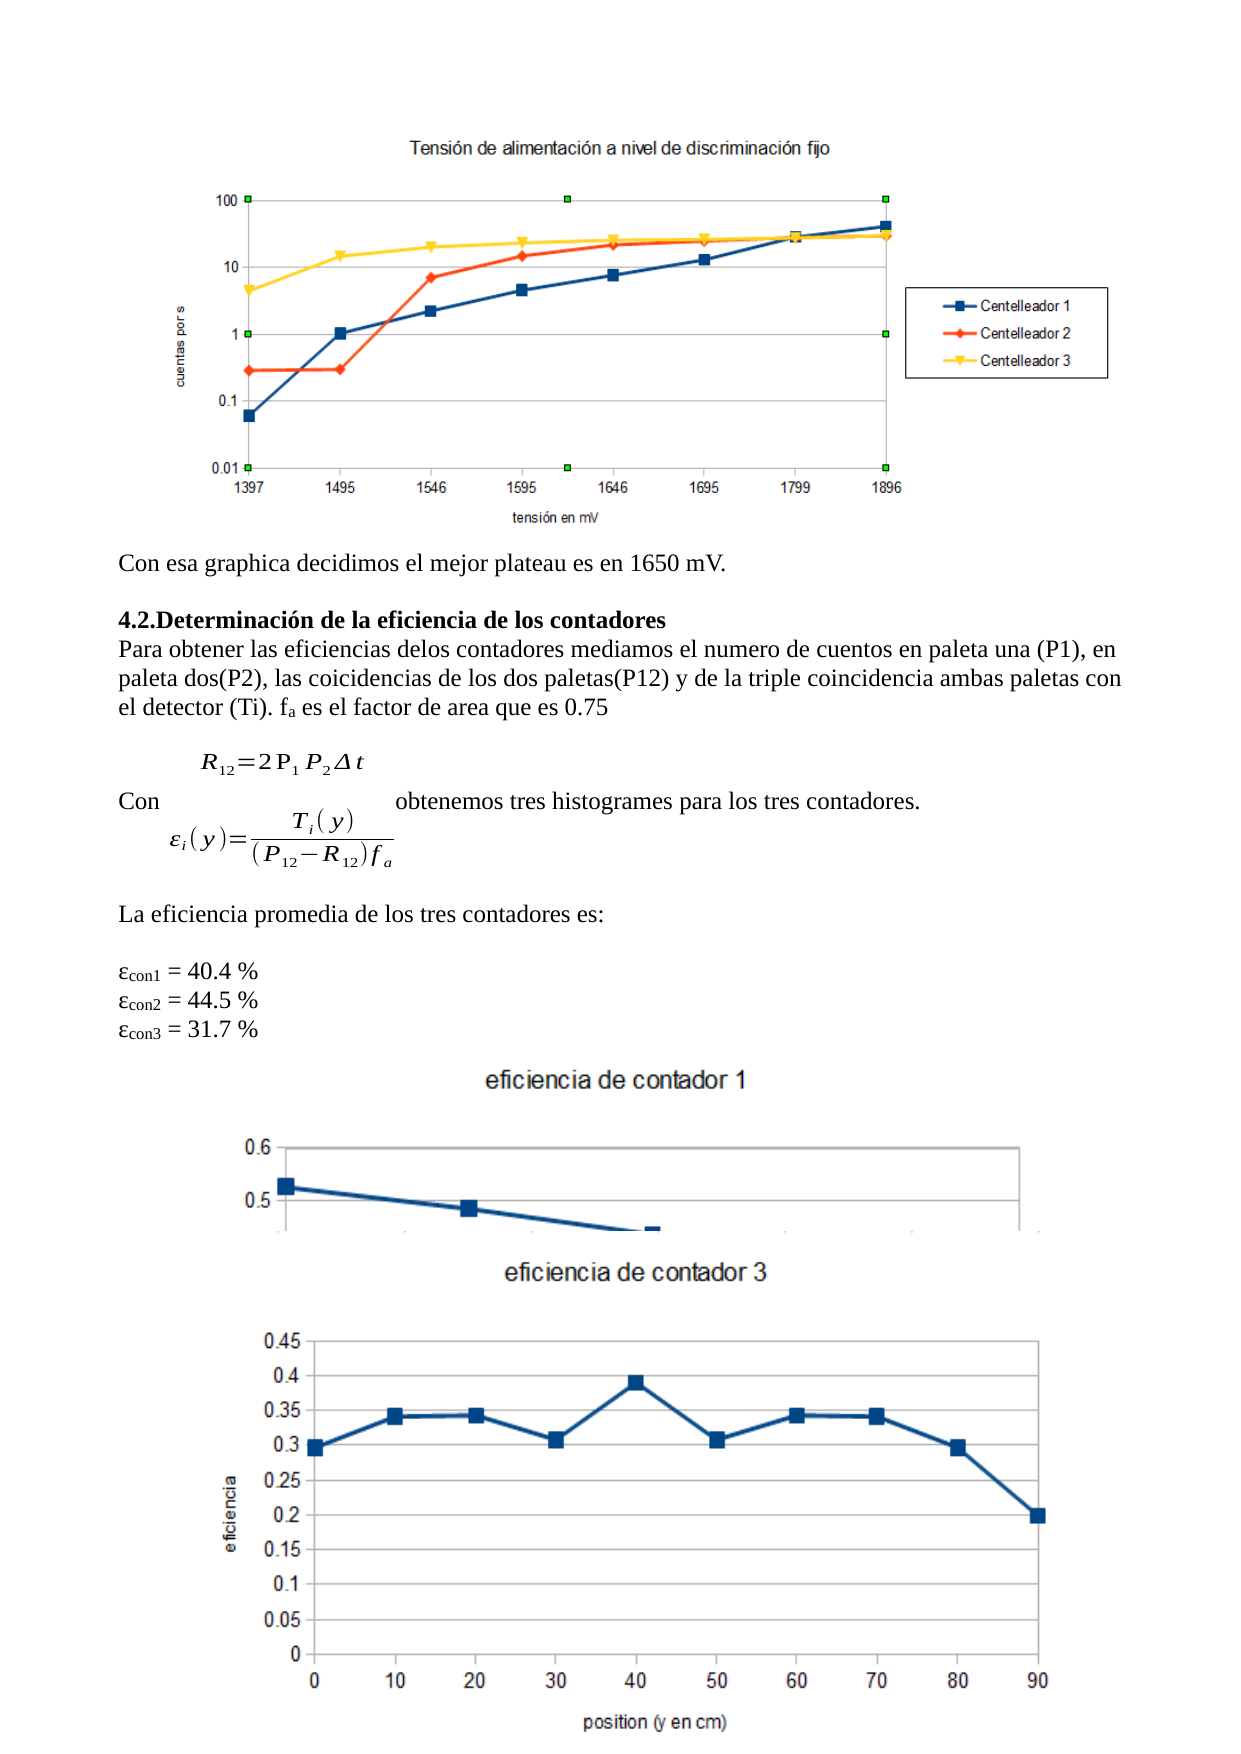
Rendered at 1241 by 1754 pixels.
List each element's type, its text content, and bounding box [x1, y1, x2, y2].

text 4.2.Determinación de la eficiencia de los contadores [118, 606, 1122, 634]
text Con obtenemos tres histogrames para los tres contadores. [118, 749, 1122, 870]
text εcon1 = 40.4 % [118, 956, 1122, 985]
text Para obtener las eficiencias delos contadores mediamos el numero de cuentos en paleta una (P1), en paleta dos(P2), las coicidencias de los dos paletas(P12) y de la triple coincidencia ambas paletas con el detector (Ti). fa es el factor de area que es 0.75 [118, 634, 1122, 721]
text La eficiencia promedia de los tres contadores es: [118, 899, 1122, 928]
text εcon2 = 44.5 % [118, 985, 1122, 1014]
text Con esa graphica decidimos el mejor plateau es en 1650 mV. [118, 549, 1122, 577]
text εcon3 = 31.7 % [118, 1014, 1122, 1043]
